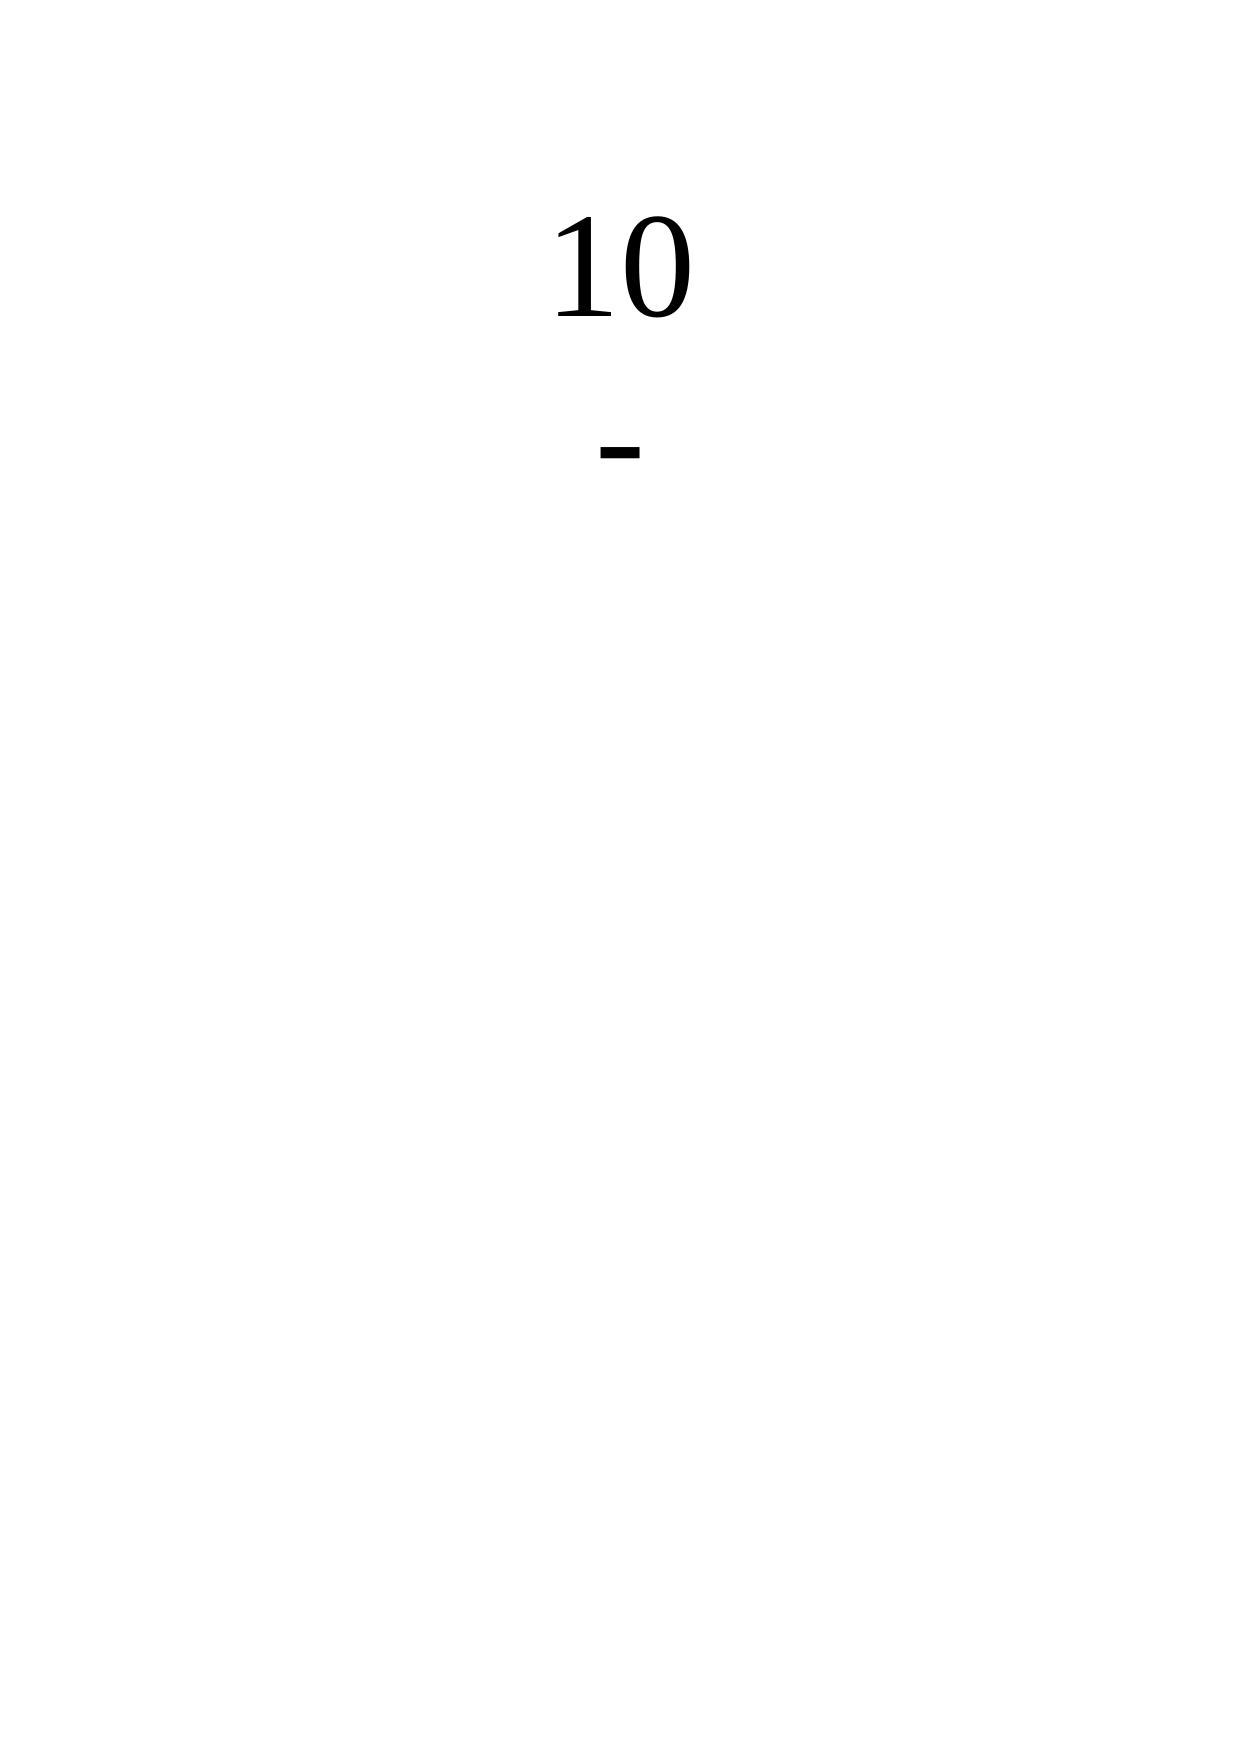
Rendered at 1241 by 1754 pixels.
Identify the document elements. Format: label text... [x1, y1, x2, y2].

text - [118, 349, 1122, 521]
text 10 [118, 176, 1122, 349]
